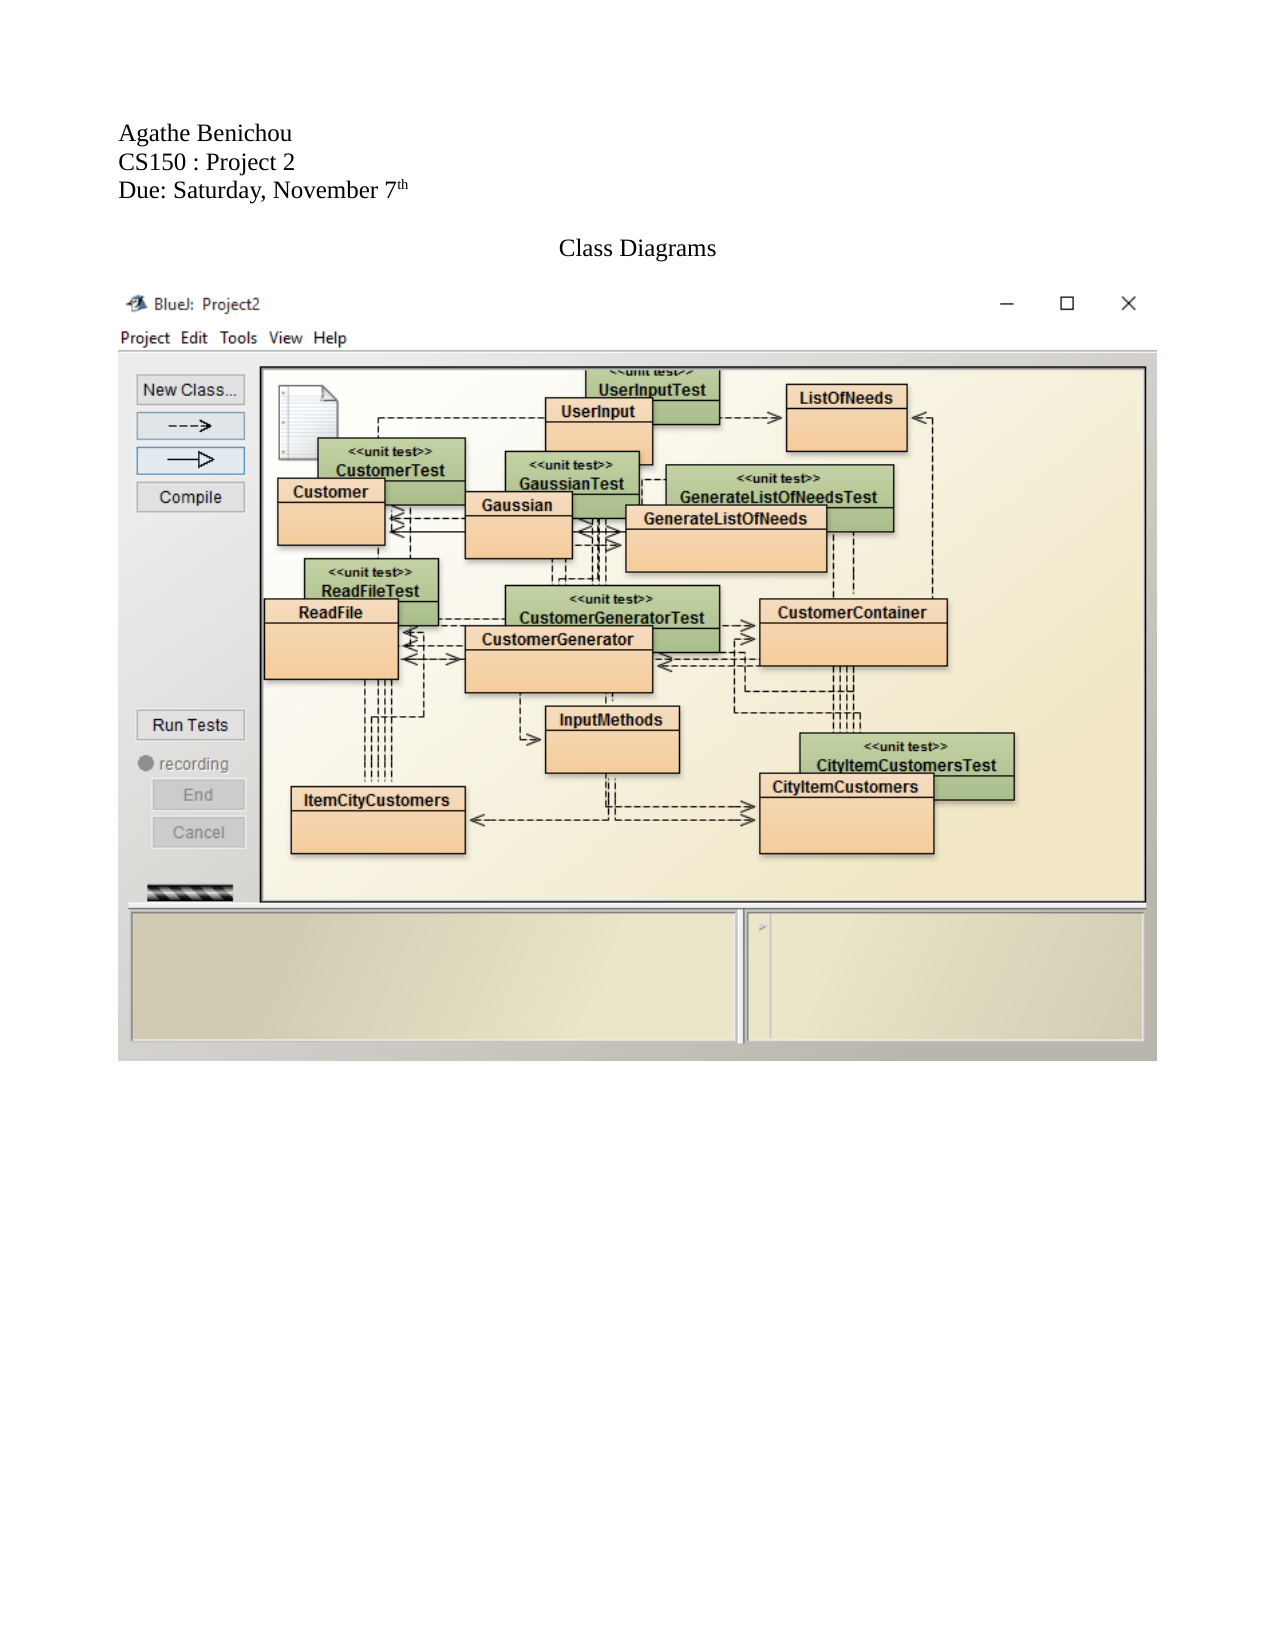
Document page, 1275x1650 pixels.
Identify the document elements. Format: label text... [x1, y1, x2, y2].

text CS150 : Project 2 [118, 147, 1157, 176]
text Due: Saturday, November 7th [118, 176, 1157, 204]
picture [118, 290, 1157, 1061]
text Agathe Benichou [118, 118, 1157, 147]
text Class Diagrams [118, 233, 1157, 262]
